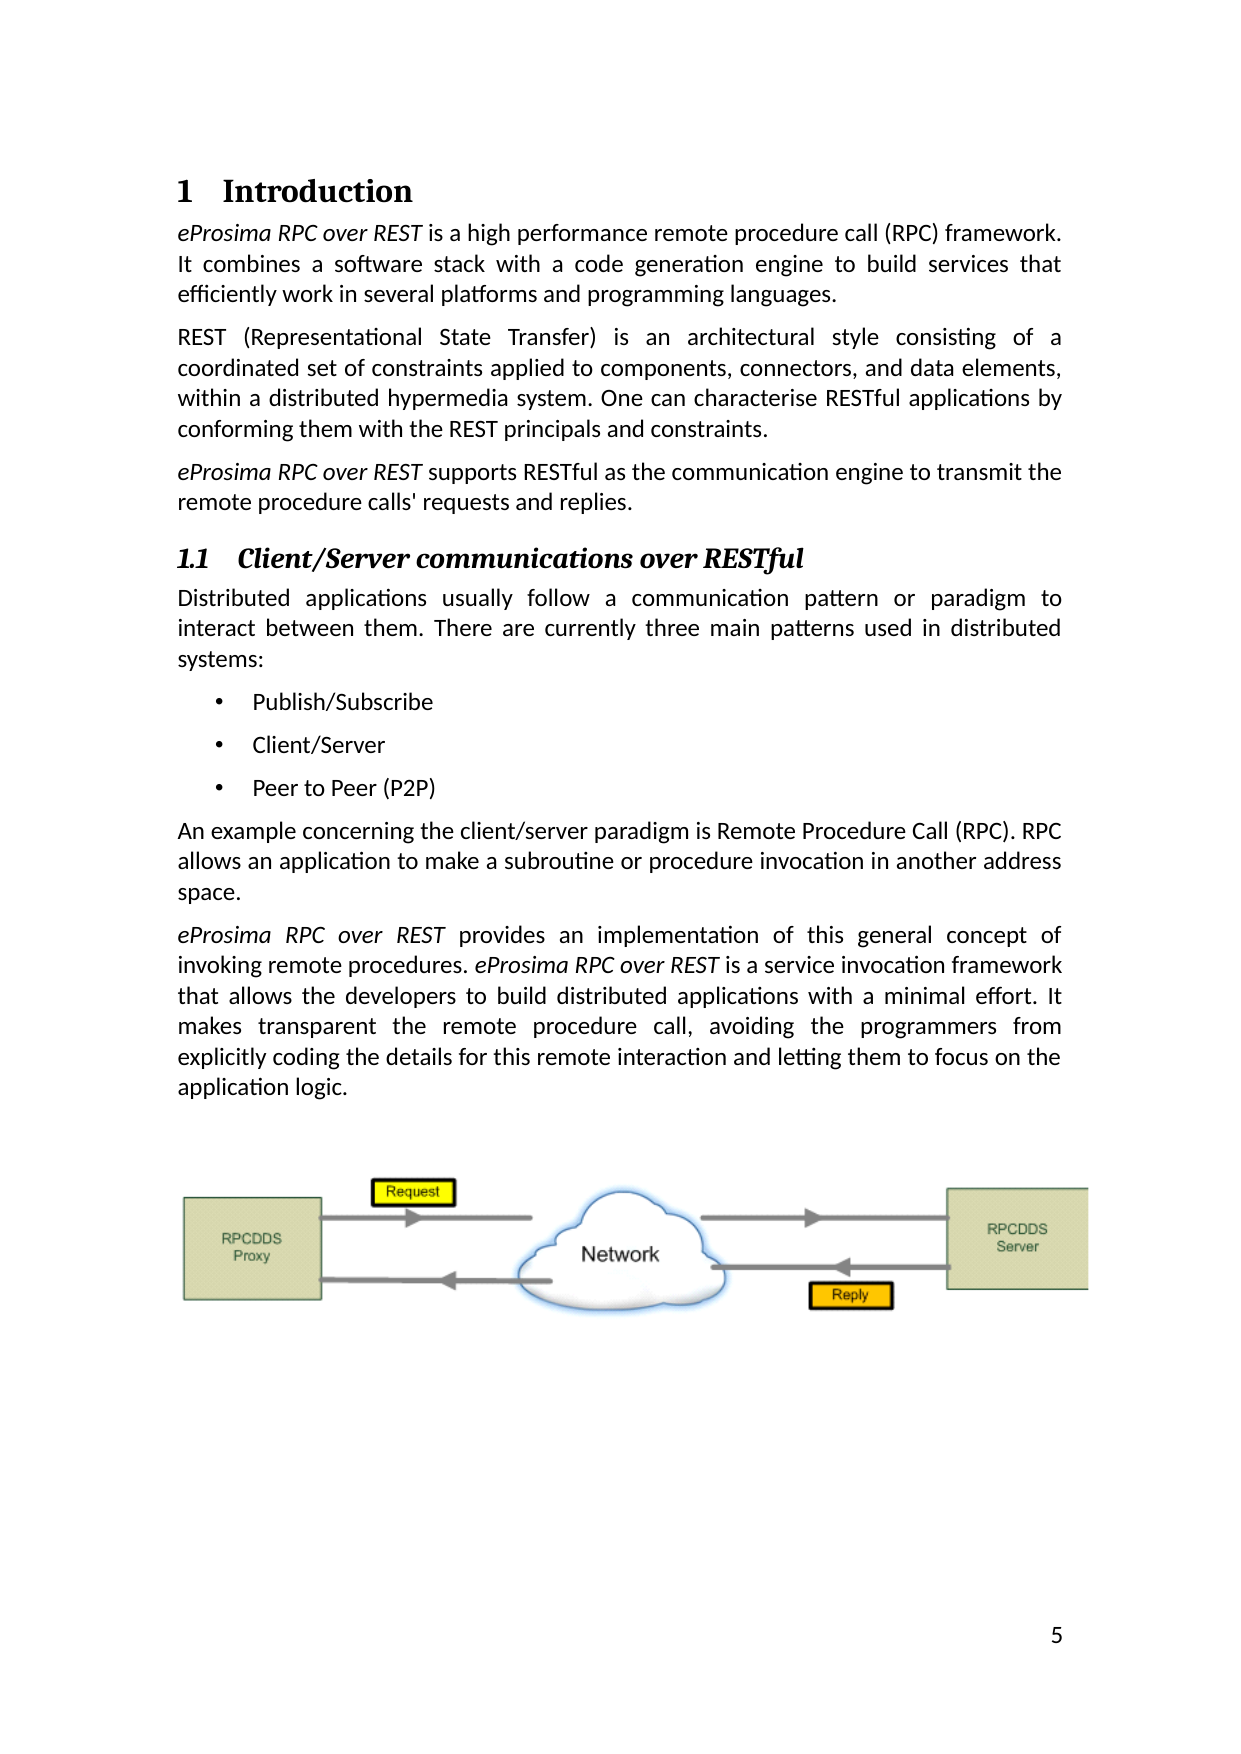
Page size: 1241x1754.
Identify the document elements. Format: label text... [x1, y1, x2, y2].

text REST (Representational State Transfer) is an architectural style consisting of a coordinated set of constraints applied to components, connectors, and data elements, within a distributed hypermedia system. One can characterise RESTful applications by conforming them with the REST principals and constraints. [177, 321, 1063, 443]
text eProsima RPC over REST supports RESTful as the communication engine to transmit the remote procedure calls' requests and replies. [177, 456, 1063, 517]
text eProsima RPC over REST provides an implementation of this general concept of invoking remote procedures. eProsima RPC over REST is a service invocation framework that allows the developers to build distributed applications with a minimal effort. It makes transparent the remote procedure call, avoiding the programmers from explicitly coding the details for this remote interaction and letting them to focus on the application logic. [177, 919, 1063, 1102]
list Client/Server [215, 729, 1063, 759]
text eProsima RPC over REST is a high performance remote procedure call (RPC) framework. It combines a software stack with a code generation engine to build services that efficiently work in several platforms and programming languages. [177, 217, 1063, 309]
text An example concerning the client/server paradigm is Remote Procedure Call (RPC). RPC allows an application to make a subroutine or procedure invocation in another address space. [177, 815, 1063, 906]
subtitle Client/Server communications over RESTful [177, 542, 1063, 575]
subtitle Introduction [177, 173, 1063, 211]
list Peer to Peer (P2P) [215, 772, 1063, 802]
list Publish/Subscribe [215, 686, 1063, 716]
text Distributed applications usually follow a communication pattern or paradigm to interact between them. There are currently three main patterns used in distributed systems: [177, 582, 1063, 673]
